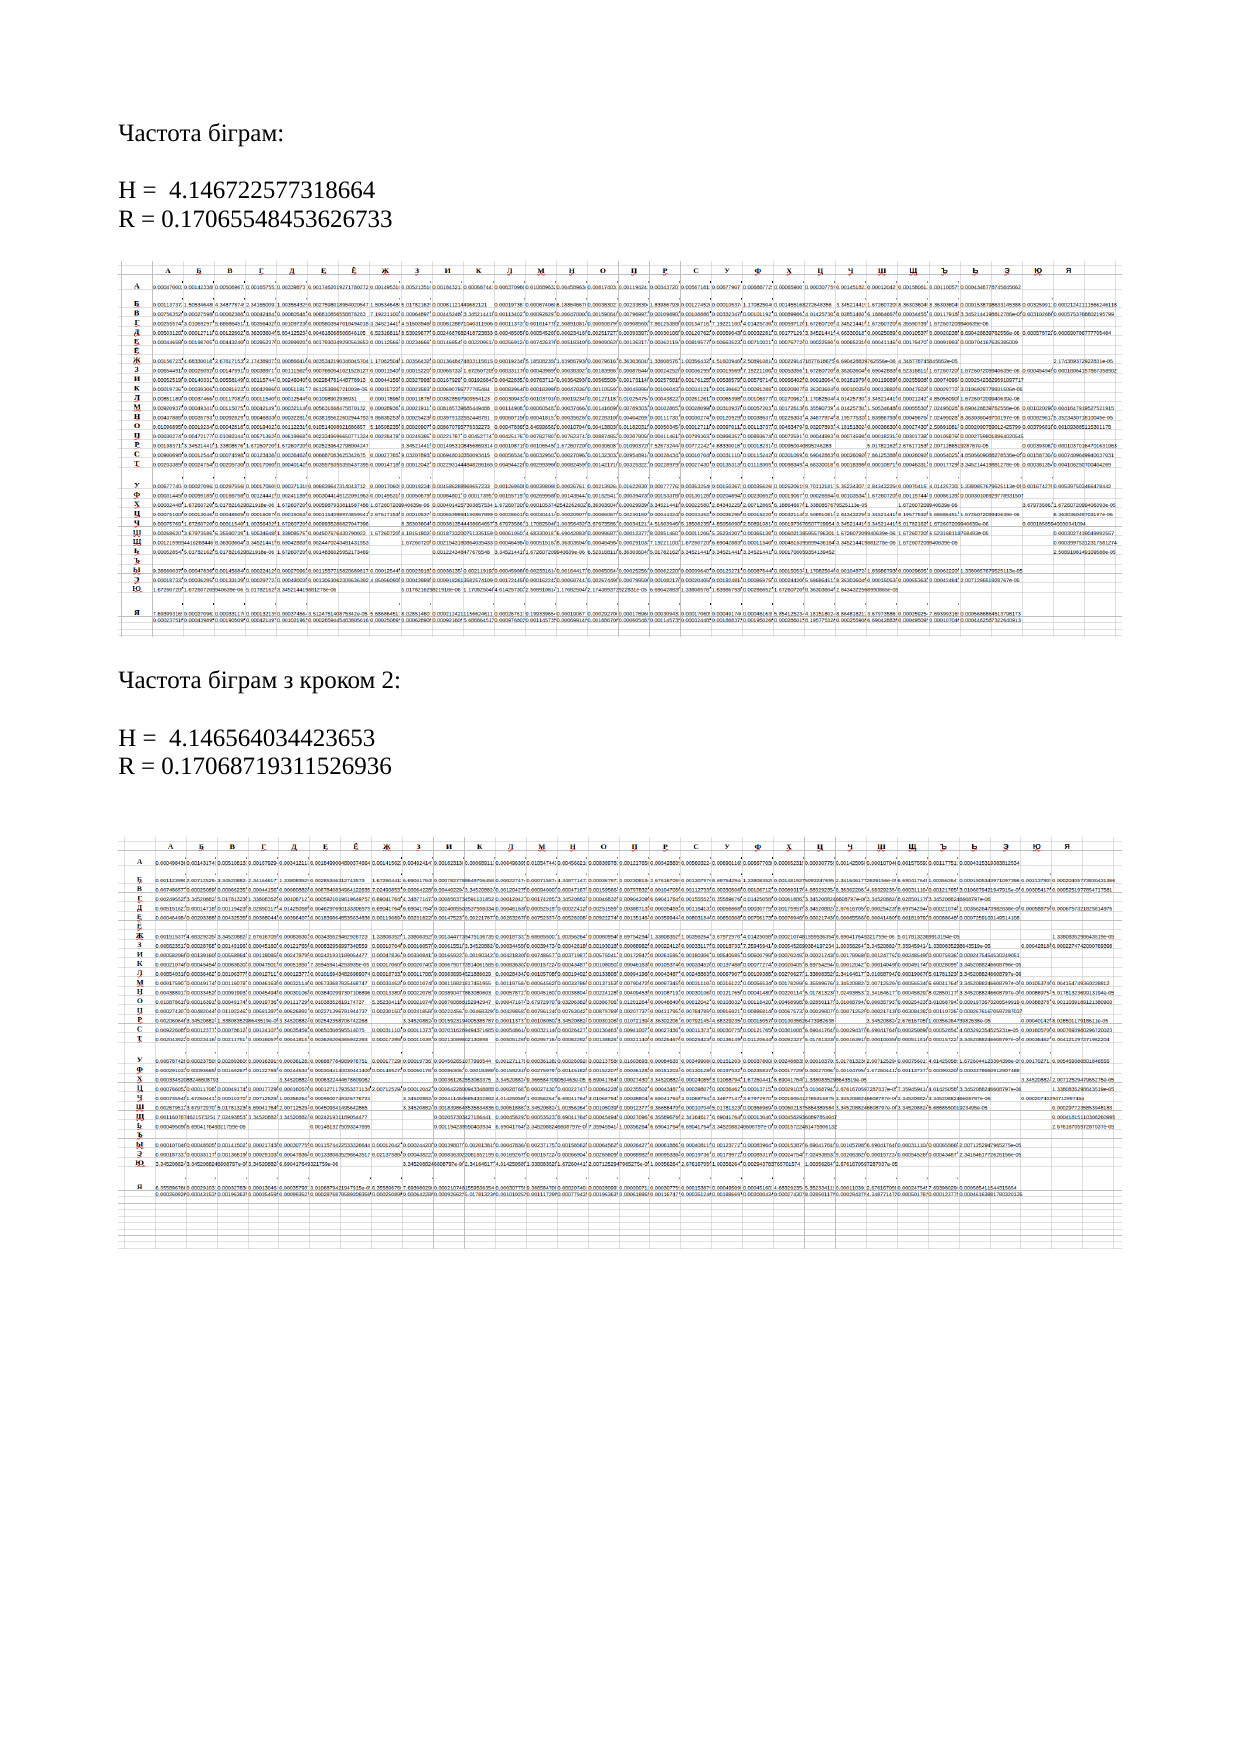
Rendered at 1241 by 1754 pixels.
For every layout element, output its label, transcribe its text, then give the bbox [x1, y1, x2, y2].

text H = 4.146564034423653 [118, 723, 1122, 751]
text H = 4.146722577318664 [118, 176, 1122, 204]
text Частота біграм з кроком 2: [118, 665, 1122, 694]
text R = 0.17065548453626733 [118, 204, 1122, 233]
text Частота біграм: [118, 118, 1122, 147]
text R = 0.17068719311526936 [118, 751, 1122, 780]
picture [118, 261, 1123, 637]
picture [118, 837, 1123, 1249]
